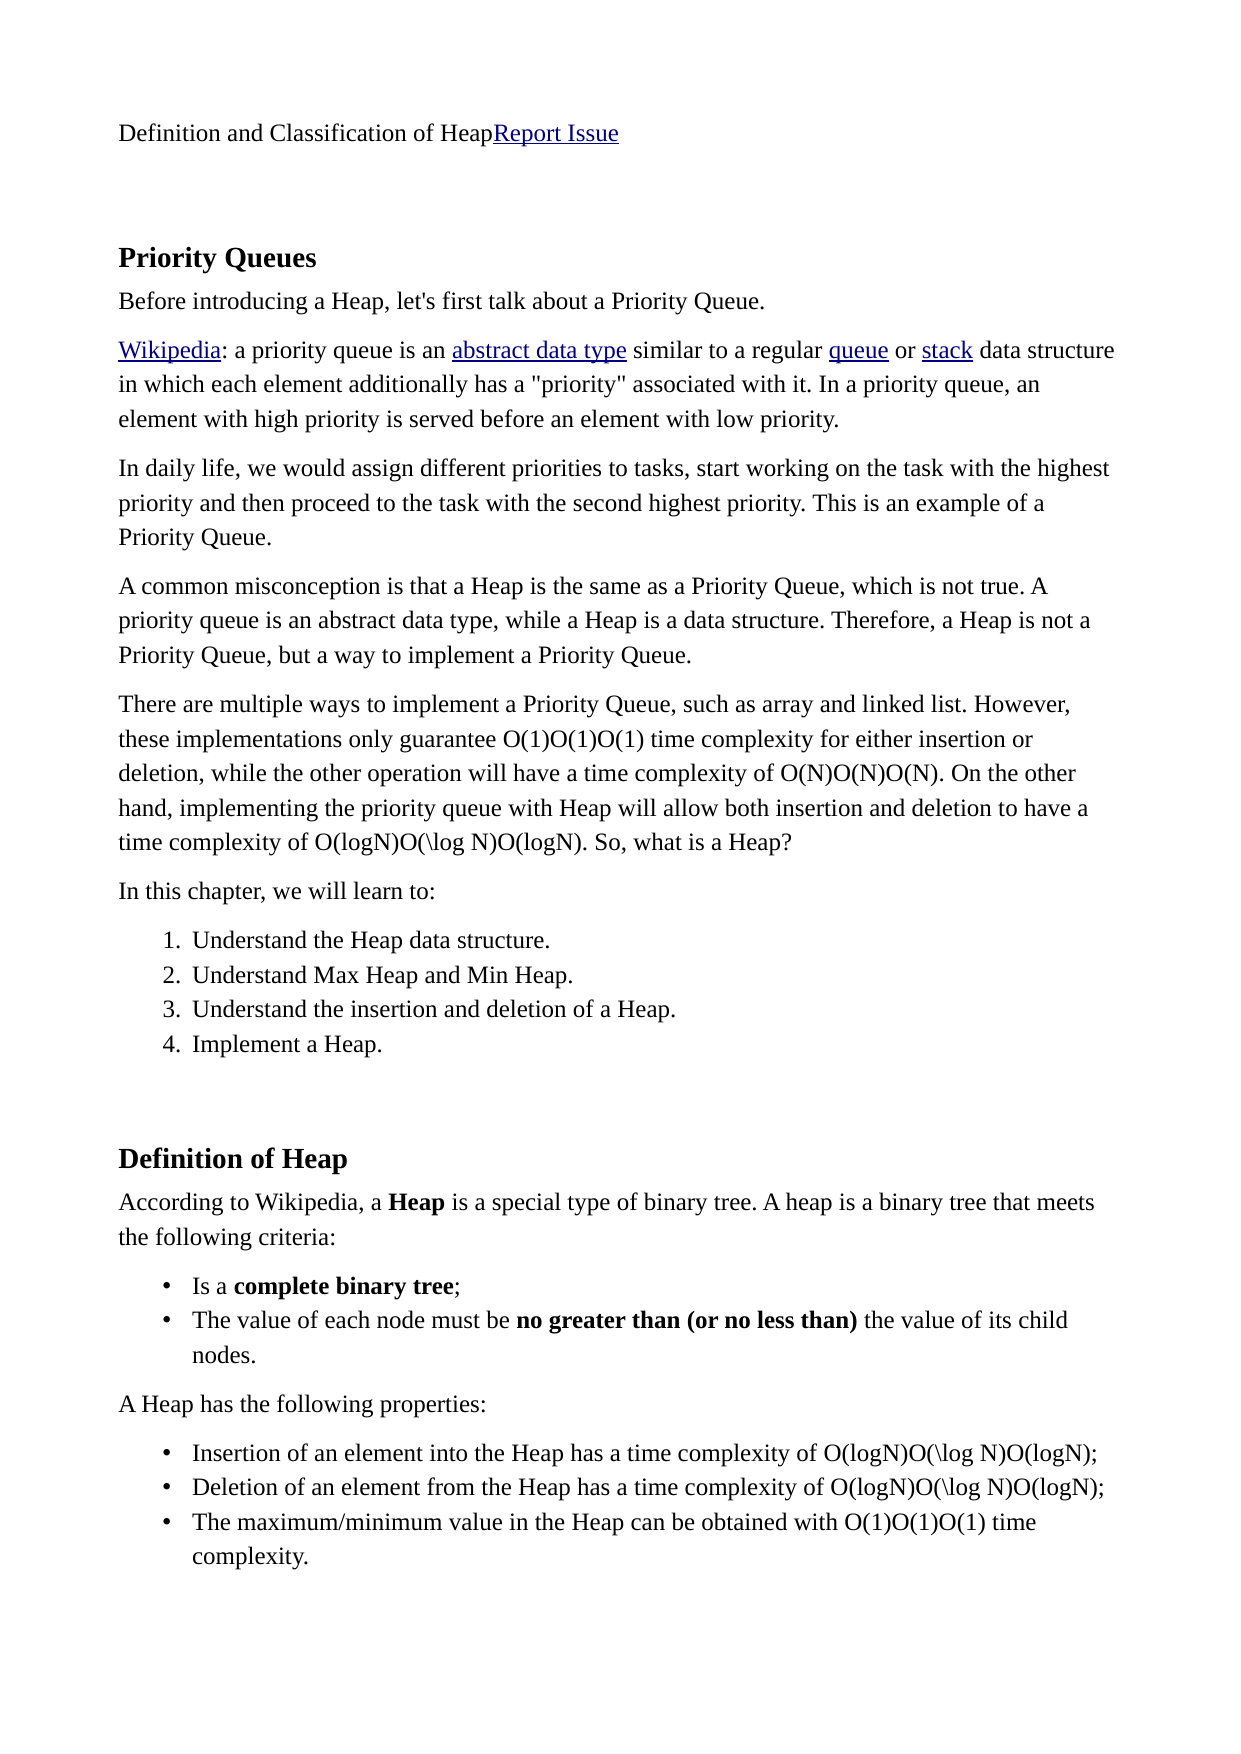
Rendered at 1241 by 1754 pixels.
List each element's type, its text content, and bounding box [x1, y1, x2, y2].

subtitle Definition of Heap [118, 1141, 1122, 1175]
text Definition and Classification of HeapReport Issue [118, 118, 1122, 147]
list Insertion of an element into the Heap has a time complexity of O(log⁡N)O(\log N)O(logN); [162, 1438, 1122, 1467]
list Implement a Heap. [162, 1029, 1122, 1057]
text In daily life, we would assign different priorities to tasks, start working on the task with the highest priority and then proceed to the task with the second highest priority. This is an example of a Priority Queue. [118, 453, 1122, 551]
list Understand Max Heap and Min Heap. [162, 960, 1122, 988]
list The maximum/minimum value in the Heap can be obtained with O(1)O(1)O(1) time complexity. [162, 1507, 1122, 1570]
list Understand the Heap data structure. [162, 925, 1122, 954]
list The value of each node must be no greater than (or no less than) the value of its child nodes. [162, 1305, 1122, 1369]
text Wikipedia: a priority queue is an abstract data type similar to a regular queue or stack data structure in which each element additionally has a "priority" associated with it. In a priority queue, an element with high priority is served before an element with low priority. [118, 335, 1122, 433]
subtitle Priority Queues [118, 240, 1122, 273]
text A Heap has the following properties: [118, 1389, 1122, 1418]
text In this chapter, we will learn to: [118, 876, 1122, 905]
text Before introducing a Heap, let's first talk about a Priority Queue. [118, 286, 1122, 315]
text A common misconception is that a Heap is the same as a Priority Queue, which is not true. A priority queue is an abstract data type, while a Heap is a data structure. Therefore, a Heap is not a Priority Queue, but a way to implement a Priority Queue. [118, 571, 1122, 669]
text There are multiple ways to implement a Priority Queue, such as array and linked list. However, these implementations only guarantee O(1)O(1)O(1) time complexity for either insertion or deletion, while the other operation will have a time complexity of O(N)O(N)O(N). On the other hand, implementing the priority queue with Heap will allow both insertion and deletion to have a time complexity of O(log⁡N)O(\log N)O(logN). So, what is a Heap? [118, 689, 1122, 856]
list Is a complete binary tree; [162, 1271, 1122, 1300]
text According to Wikipedia, a Heap is a special type of binary tree. A heap is a binary tree that meets the following criteria: [118, 1187, 1122, 1251]
list Deletion of an element from the Heap has a time complexity of O(log⁡N)O(\log N)O(logN); [162, 1472, 1122, 1501]
list Understand the insertion and deletion of a Heap. [162, 994, 1122, 1023]
